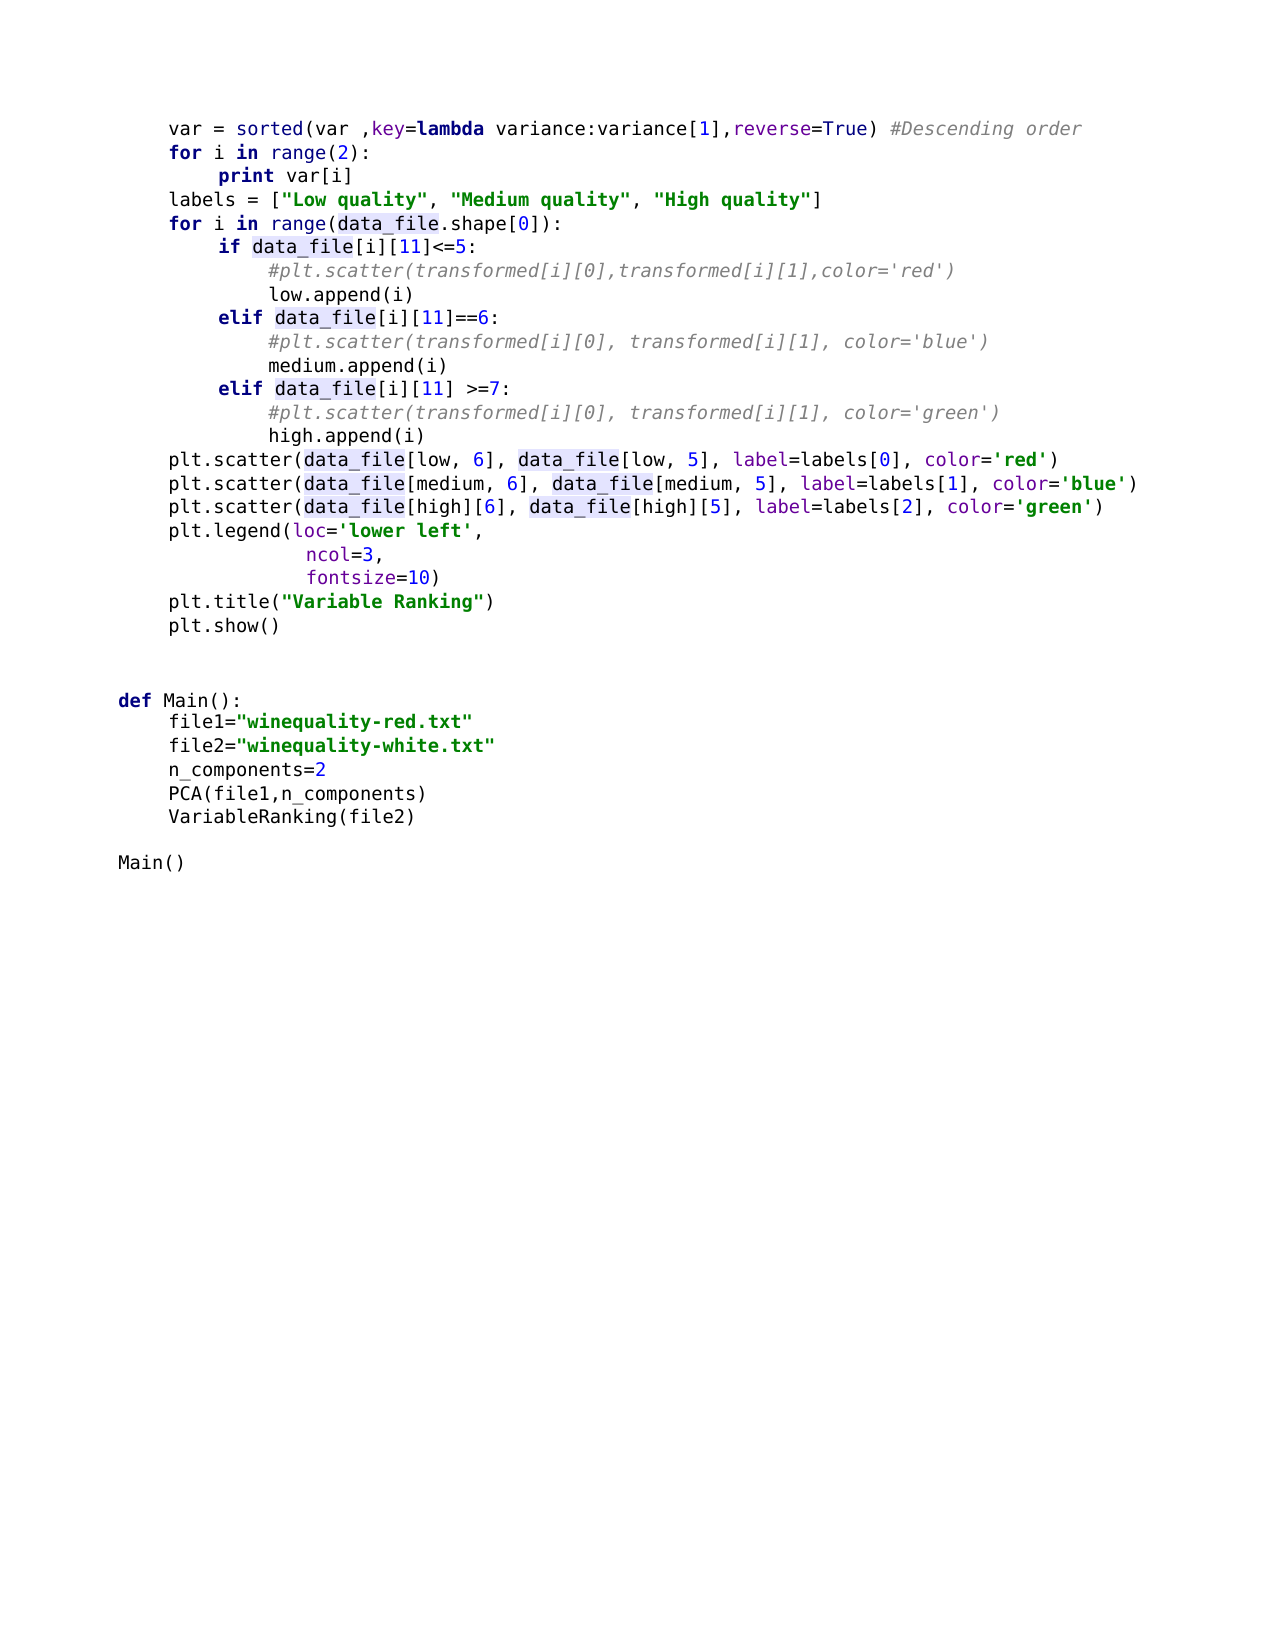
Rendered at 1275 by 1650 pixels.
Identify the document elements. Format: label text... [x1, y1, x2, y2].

text plt.legend(loc='lower left', [118, 520, 1157, 544]
text high.append(i) [118, 426, 1157, 449]
text if data_file[i][11]<=5: [118, 236, 1157, 260]
text def Main(): [118, 690, 1157, 712]
text labels = ["Low quality", "Medium quality", "High quality"] [118, 189, 1157, 213]
text medium.append(i) [118, 354, 1157, 378]
text plt.scatter(data_file[high][6], data_file[high][5], label=labels[2], color='green') [118, 496, 1157, 520]
text for i in range(2): [118, 142, 1157, 165]
text plt.scatter(data_file[medium, 6], data_file[medium, 5], label=labels[1], color='blue') [118, 473, 1157, 496]
text file1="winequality-red.txt" [118, 712, 1157, 735]
text n_components=2 [118, 759, 1157, 782]
text plt.title("Variable Ranking") [118, 591, 1157, 615]
text var = sorted(var ,key=lambda variance:variance[1],reverse=True) #Descending order [118, 118, 1157, 142]
text file2="winequality-white.txt" [118, 735, 1157, 759]
text elif data_file[i][11]==6: [118, 307, 1157, 331]
text plt.scatter(data_file[low, 6], data_file[low, 5], label=labels[0], color='red') [118, 449, 1157, 473]
text plt.show() [118, 615, 1157, 638]
text VariableRanking(file2) [118, 806, 1157, 830]
text #plt.scatter(transformed[i][0],transformed[i][1],color='red') [118, 260, 1157, 284]
text elif data_file[i][11] >=7: [118, 378, 1157, 402]
text fontsize=10) [118, 567, 1157, 591]
text low.append(i) [118, 284, 1157, 307]
text #plt.scatter(transformed[i][0], transformed[i][1], color='green') [118, 402, 1157, 426]
text ncol=3, [118, 544, 1157, 567]
text Main() [118, 852, 1157, 873]
text #plt.scatter(transformed[i][0], transformed[i][1], color='blue') [118, 331, 1157, 354]
text for i in range(data_file.shape[0]): [118, 213, 1157, 236]
text PCA(file1,n_components) [118, 782, 1157, 806]
text print var[i] [118, 165, 1157, 189]
